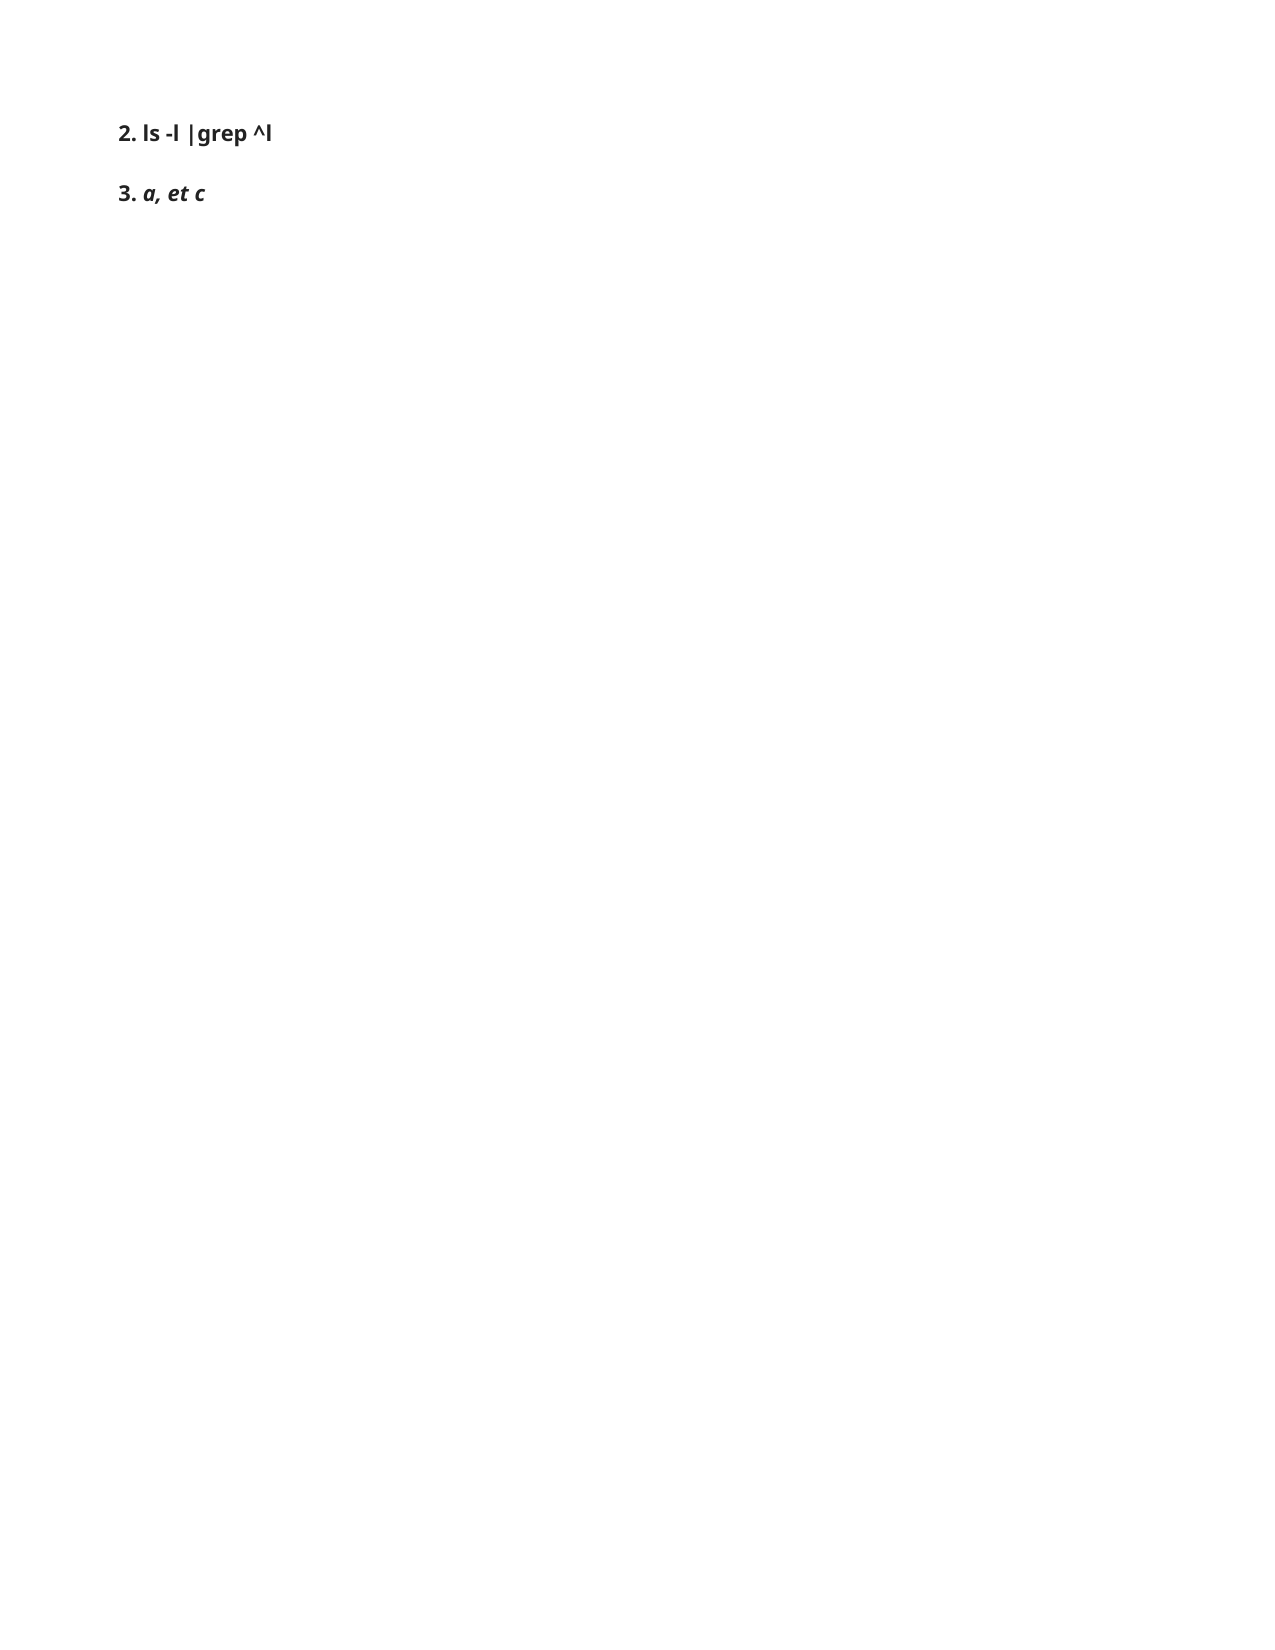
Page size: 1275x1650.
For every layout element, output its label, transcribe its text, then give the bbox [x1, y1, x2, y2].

text 2. ls -l |grep ^l [118, 118, 1157, 148]
text 3. a, et c [118, 178, 1157, 207]
